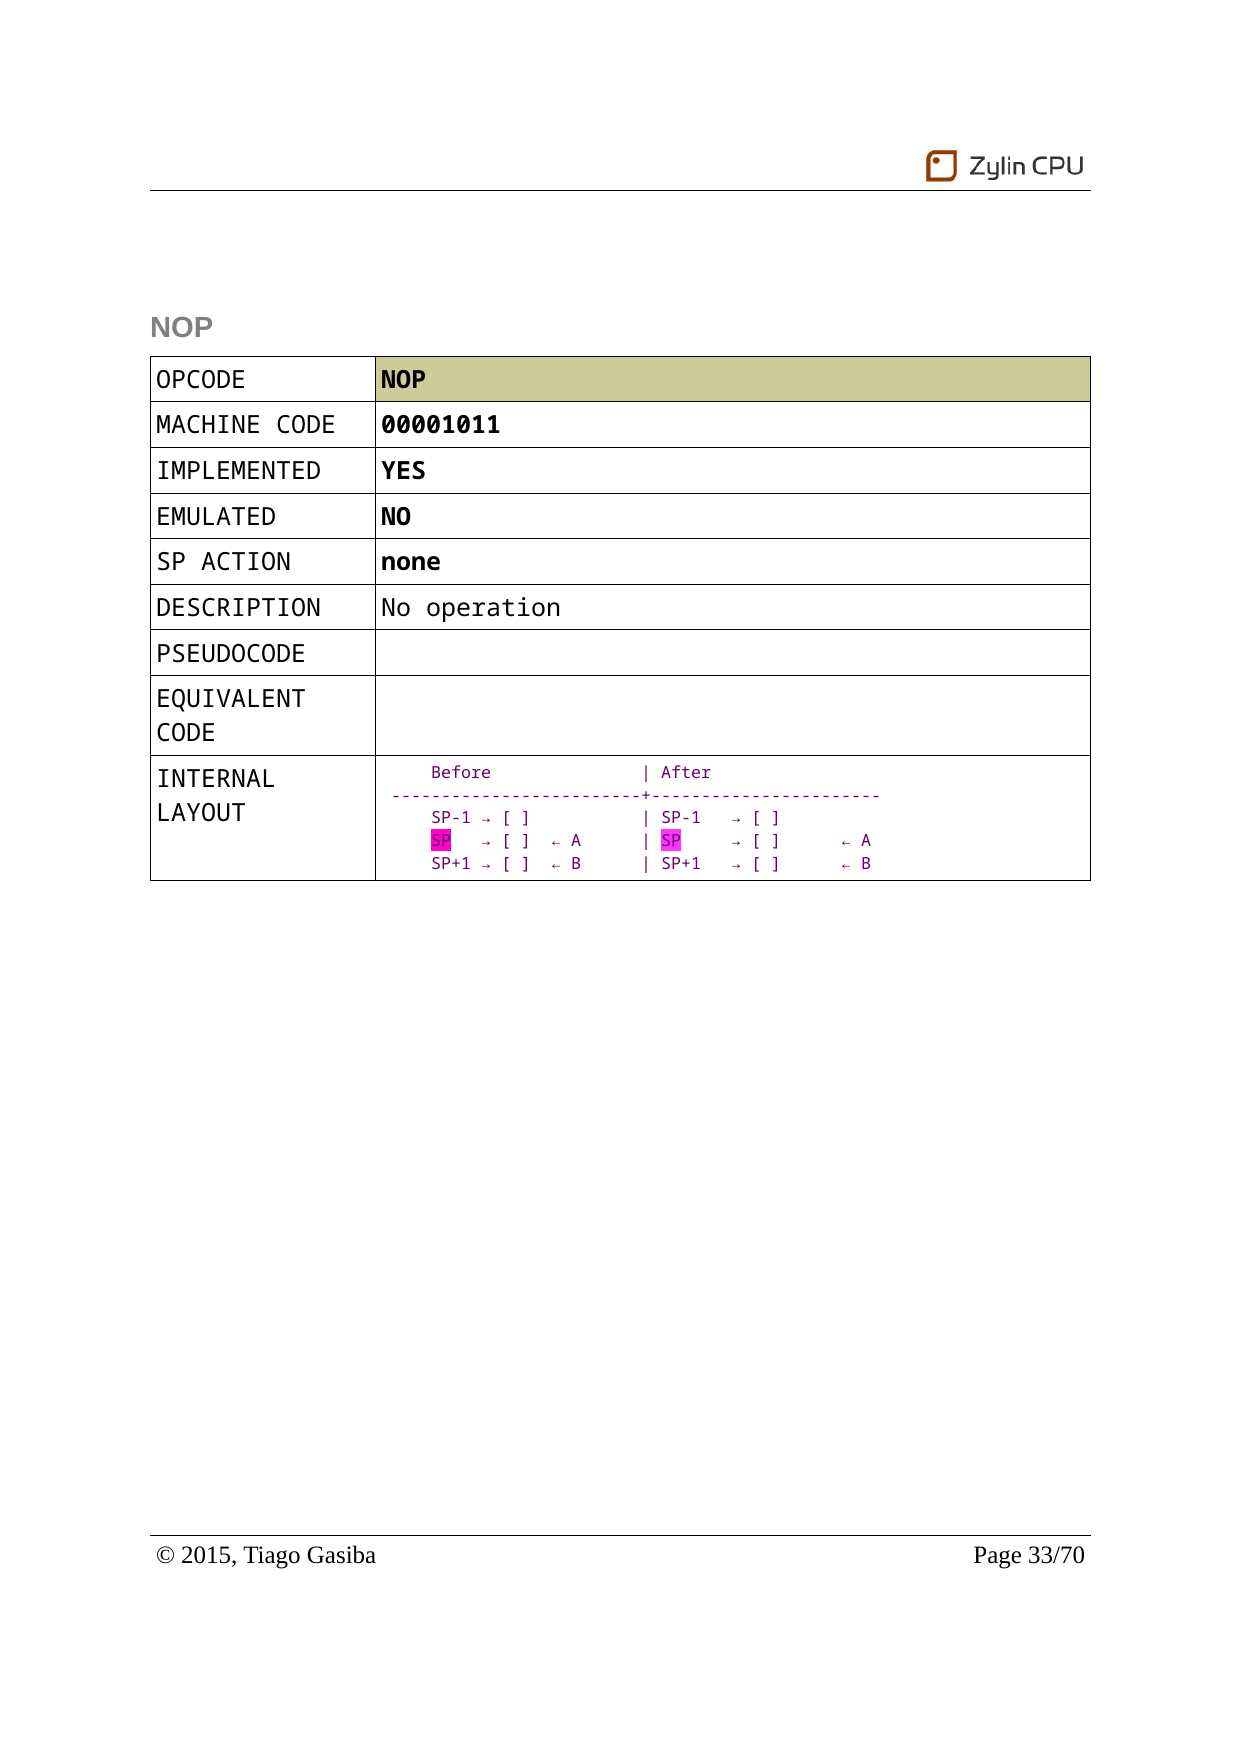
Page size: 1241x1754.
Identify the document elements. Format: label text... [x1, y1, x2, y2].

table_cell EMULATED [151, 494, 375, 538]
table_cell [376, 630, 1090, 675]
table_header OPCODE [151, 357, 375, 401]
table_header NOP [376, 357, 1090, 401]
subtitle NOP [150, 310, 1091, 343]
table_cell IMPLEMENTED [151, 448, 375, 493]
table_cell PSEUDOCODE [151, 630, 375, 675]
table_cell EQUIVALENT CODE [151, 676, 375, 755]
table_cell none [376, 539, 1090, 584]
table_cell YES [376, 448, 1090, 493]
table_cell SP ACTION [151, 539, 375, 584]
table_cell DESCRIPTION [151, 585, 375, 629]
table_cell No operation [376, 585, 1090, 629]
picture [922, 148, 1151, 185]
table_cell INTERNAL LAYOUT [151, 756, 375, 880]
table_cell NO [376, 494, 1090, 538]
table_cell Before | After -------------------------+----------------------- SP-1 → [ ] | SP-1 → [ ] SP → [ ] ← A | SP → [ ] ← A SP+1 → [ ] ← B | SP+1 → [ ] ← B [376, 756, 1090, 880]
table_cell [376, 676, 1090, 755]
table_cell 00001011 [376, 402, 1090, 447]
table_cell MACHINE CODE [151, 402, 375, 447]
